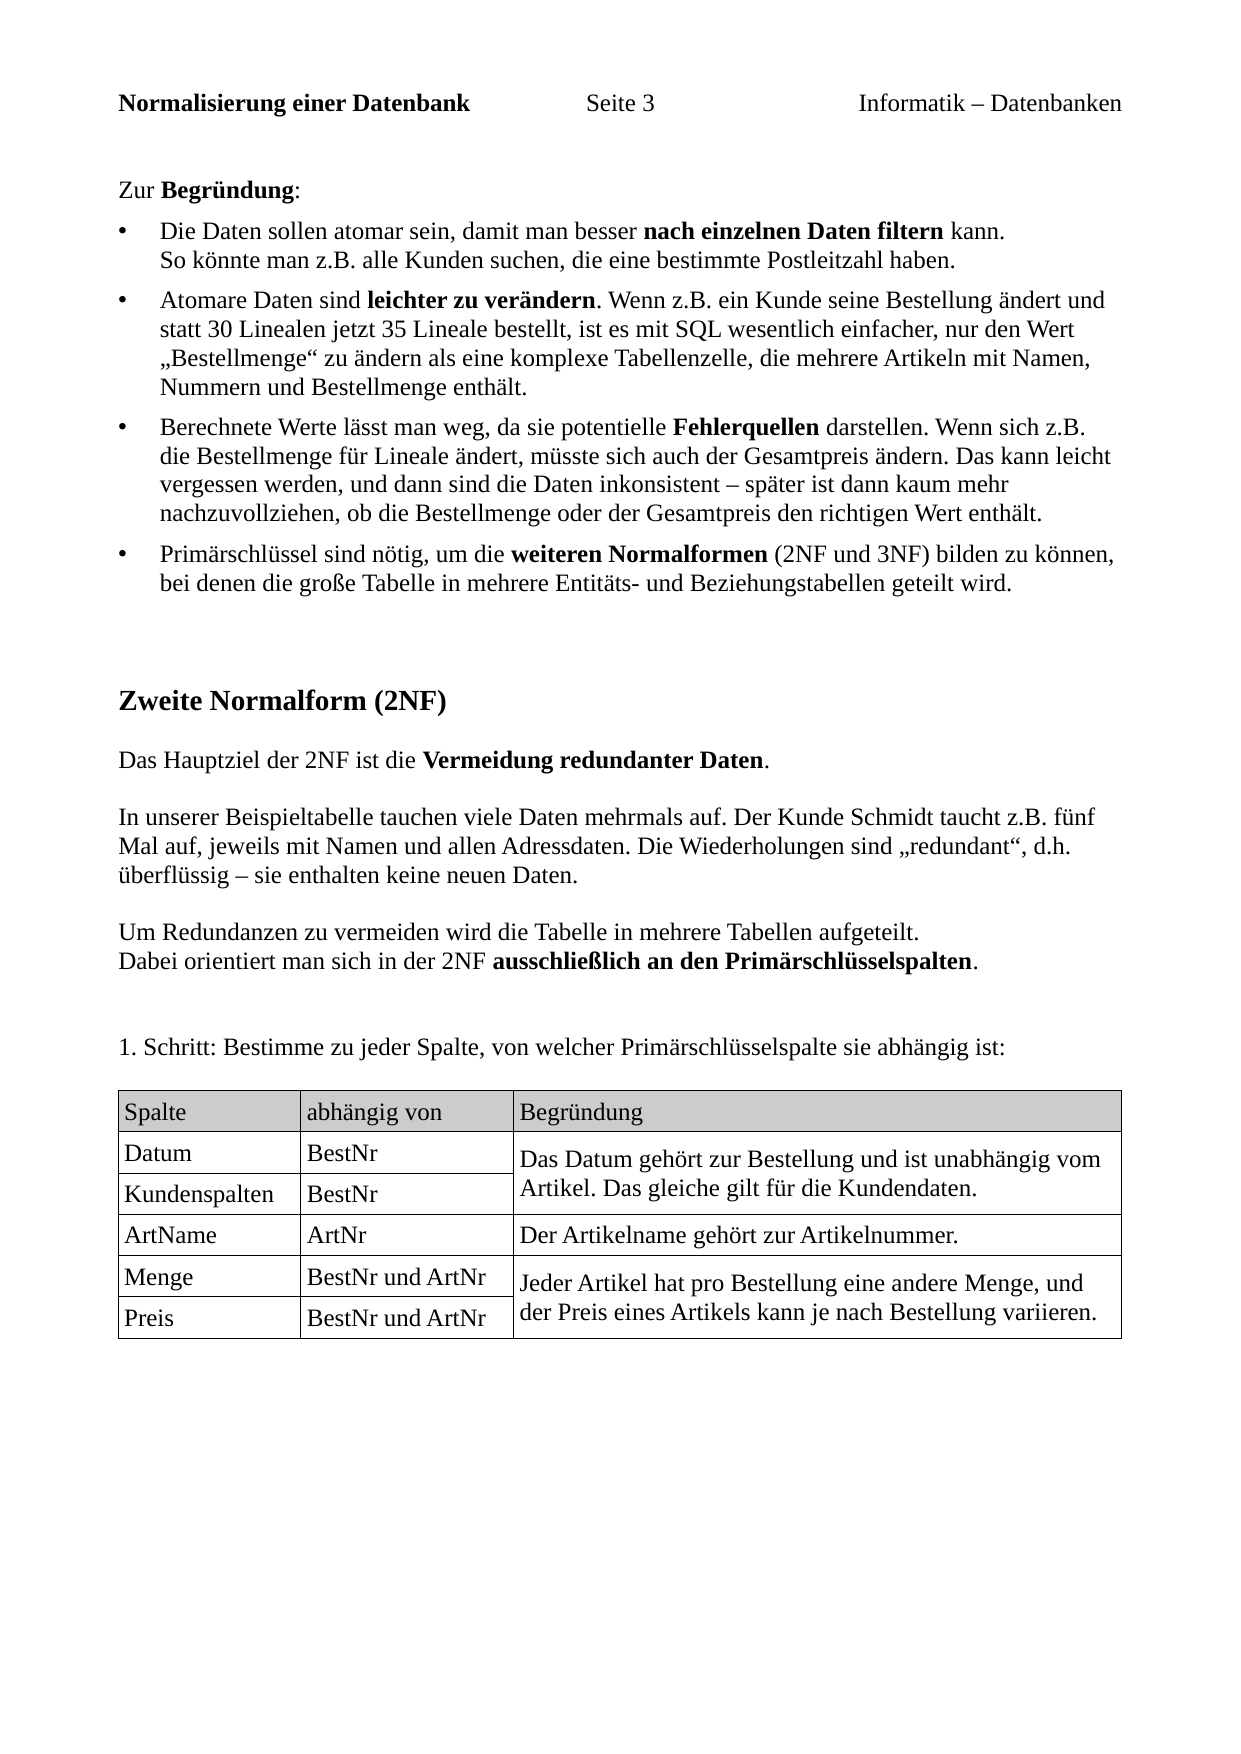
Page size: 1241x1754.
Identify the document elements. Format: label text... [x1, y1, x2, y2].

table_cell ArtNr [301, 1215, 513, 1255]
text In unserer Beispieltabelle tauchen viele Daten mehrmals auf. Der Kunde Schmidt taucht z.B. fünf Mal auf, jeweils mit Namen und allen Adressdaten. Die Wiederholungen sind „redundant“, d.h. überflüssig – sie enthalten keine neuen Daten. [118, 802, 1122, 889]
table_cell Der Artikelname gehört zur Artikelnummer. [514, 1215, 1121, 1255]
table_cell Jeder Artikel hat pro Bestellung eine andere Menge, und der Preis eines Artikels kann je nach Bestellung variieren. [514, 1256, 1121, 1337]
table_cell BestNr [301, 1174, 513, 1214]
text Dabei orientiert man sich in der 2NF ausschließlich an den Primärschlüsselspalten. [118, 946, 1122, 975]
table_header Spalte [119, 1091, 300, 1131]
table_cell Preis [119, 1297, 300, 1337]
table_cell BestNr und ArtNr [301, 1256, 513, 1296]
table_cell ArtName [119, 1215, 300, 1255]
table_header Begründung [514, 1091, 1121, 1131]
table_cell Kundenspalten [119, 1174, 300, 1214]
table_cell Menge [119, 1256, 300, 1296]
list Primärschlüssel sind nötig, um die weiteren Normalformen (2NF und 3NF) bilden zu können, bei denen die große Tabelle in mehrere Entitäts- und Beziehungstabellen geteilt wird. [118, 539, 1122, 596]
text Zur Begründung: [118, 176, 1122, 204]
list Atomare Daten sind leichter zu verändern. Wenn z.B. ein Kunde seine Bestellung ändert und statt 30 Linealen jetzt 35 Lineale bestellt, ist es mit SQL wesentlich einfacher, nur den Wert „Bestellmenge“ zu ändern als eine komplexe Tabellenzelle, die mehrere Artikeln mit Namen, Nummern und Bestellmenge enthält. [118, 285, 1122, 400]
table_cell BestNr und ArtNr [301, 1297, 513, 1337]
text 1. Schritt: Bestimme zu jeder Spalte, von welcher Primärschlüsselspalte sie abhängig ist: [118, 1032, 1122, 1061]
table_header abhängig von [301, 1091, 513, 1131]
table_cell Datum [119, 1132, 300, 1172]
text Zweite Normalform (2NF) [118, 683, 1122, 716]
list Die Daten sollen atomar sein, damit man besser nach einzelnen Daten filtern kann. So könnte man z.B. alle Kunden suchen, die eine bestimmte Postleitzahl haben. [118, 216, 1122, 273]
list Berechnete Werte lässt man weg, da sie potentielle Fehlerquellen darstellen. Wenn sich z.B. die Bestellmenge für Lineale ändert, müsste sich auch der Gesamtpreis ändern. Das kann leicht vergessen werden, und dann sind die Daten inkonsistent – später ist dann kaum mehr nachzuvollziehen, ob die Bestellmenge oder der Gesamtpreis den richtigen Wert enthält. [118, 412, 1122, 527]
text Um Redundanzen zu vermeiden wird die Tabelle in mehrere Tabellen aufgeteilt. [118, 917, 1122, 946]
table_cell BestNr [301, 1132, 513, 1172]
table_cell Das Datum gehört zur Bestellung und ist unabhängig vom Artikel. Das gleiche gilt für die Kundendaten. [514, 1132, 1121, 1214]
text Das Hauptziel der 2NF ist die Vermeidung redundanter Daten. [118, 745, 1122, 774]
